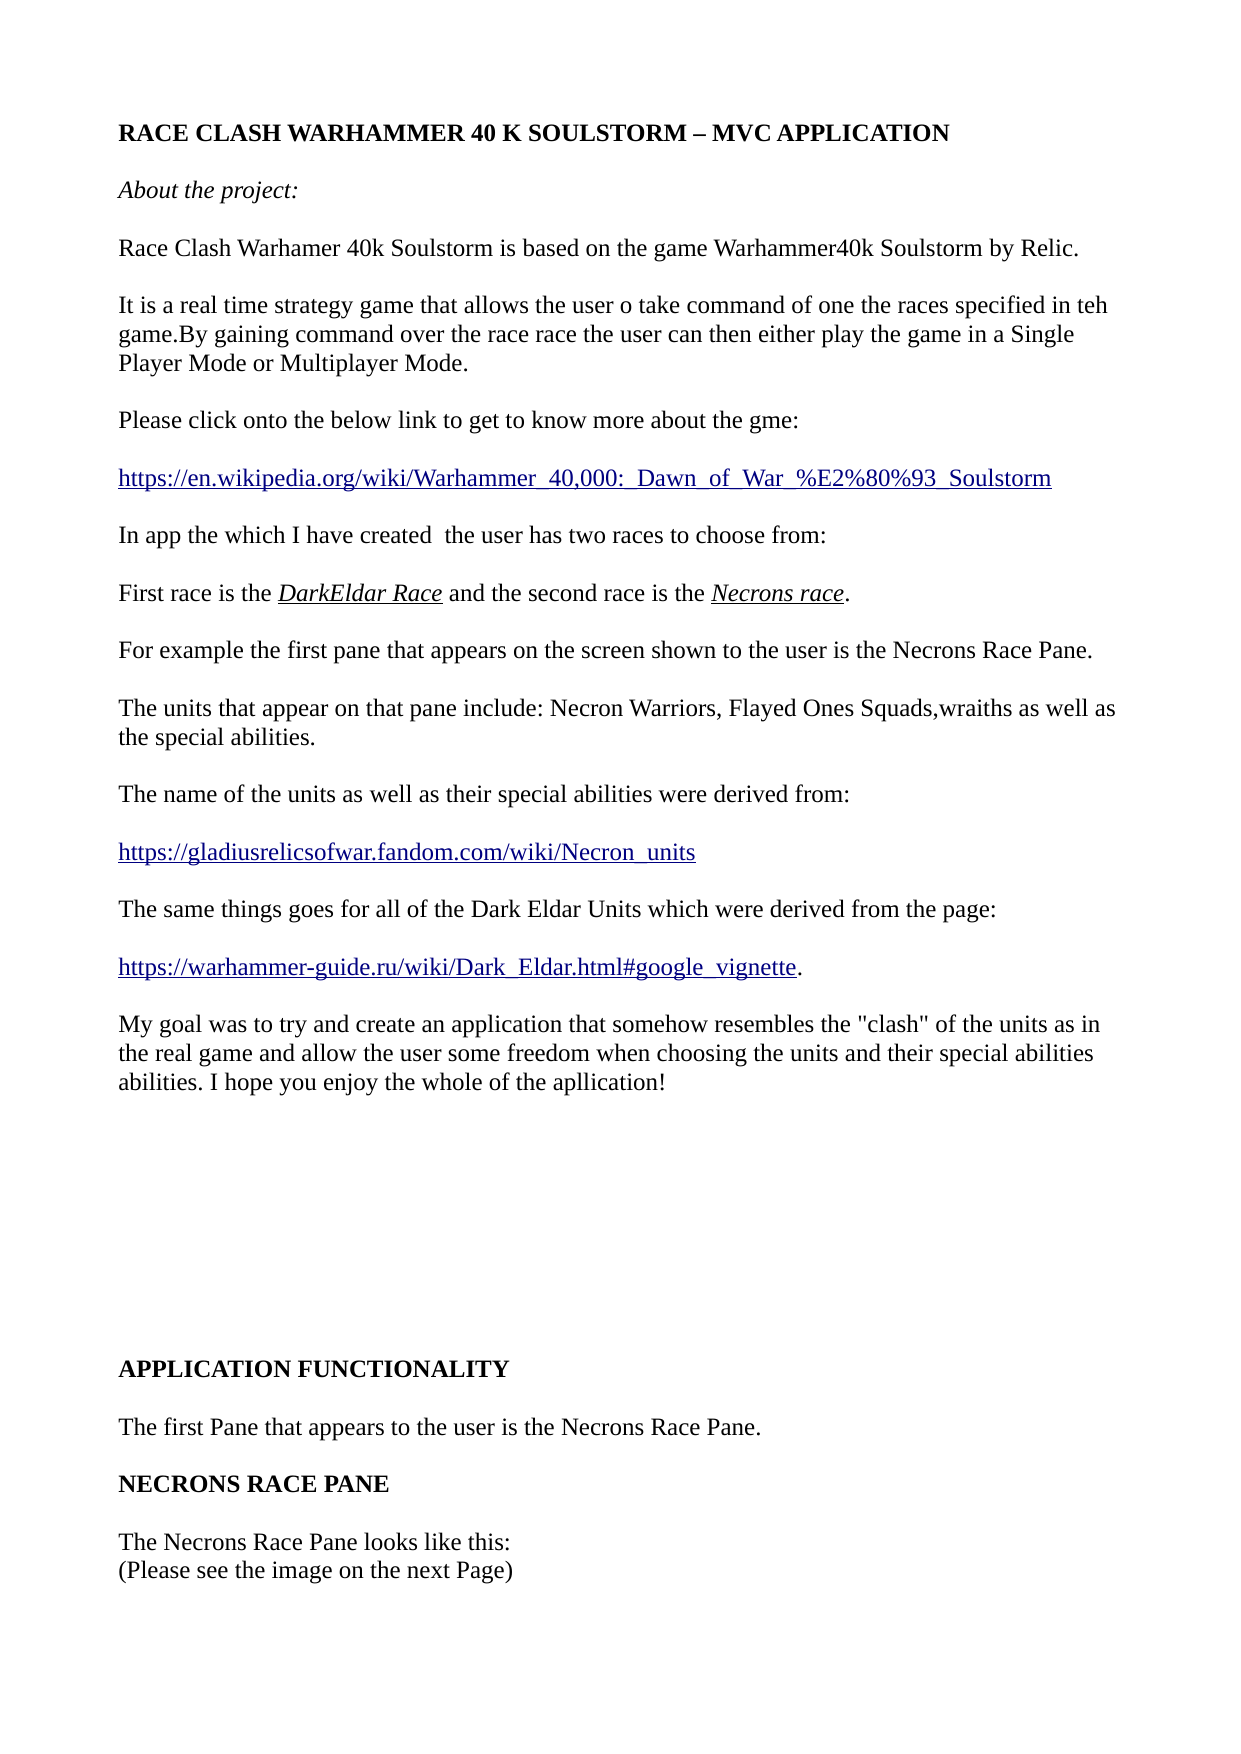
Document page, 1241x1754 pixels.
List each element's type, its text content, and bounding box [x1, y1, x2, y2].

text https://warhammer-guide.ru/wiki/Dark_Eldar.html#google_vignette. [118, 952, 1122, 981]
text NECRONS RACE PANE [118, 1469, 1122, 1498]
text The first Pane that appears to the user is the Necrons Race Pane. [118, 1412, 1122, 1441]
text Please click onto the below link to get to know more about the gme: [118, 406, 1122, 434]
text https://en.wikipedia.org/wiki/Warhammer_40,000:_Dawn_of_War_%E2%80%93_Soulstorm [118, 463, 1122, 492]
text The name of the units as well as their special abilities were derived from: [118, 779, 1122, 808]
text RACE CLASH WARHAMMER 40 K SOULSTORM – MVC APPLICATION [118, 118, 1122, 147]
text In app the which I have created the user has two races to choose from: [118, 521, 1122, 549]
text First race is the DarkEldar Race and the second race is the Necrons race. [118, 578, 1122, 607]
text The same things goes for all of the Dark Eldar Units which were derived from the page: [118, 894, 1122, 923]
text APPLICATION FUNCTIONALITY [118, 1354, 1122, 1383]
text The Necrons Race Pane looks like this: [118, 1527, 1122, 1556]
text It is a real time strategy game that allows the user o take command of one the races specified in teh game.By gaining command over the race race the user can then either play the game in a Single Player Mode or Multiplayer Mode. [118, 291, 1122, 377]
text My goal was to try and create an application that somehow resembles the "clash" of the units as in the real game and allow the user some freedom when choosing the units and their special abilities abilities. I hope you enjoy the whole of the apllication! [118, 1009, 1122, 1096]
text The units that appear on that pane include: Necron Warriors, Flayed Ones Squads,wraiths as well as the special abilities. [118, 693, 1122, 751]
text (Please see the image on the next Page) [118, 1556, 1122, 1584]
text For example the first pane that appears on the screen shown to the user is the Necrons Race Pane. [118, 636, 1122, 664]
text https://gladiusrelicsofwar.fandom.com/wiki/Necron_units [118, 837, 1122, 866]
text Race Clash Warhamer 40k Soulstorm is based on the game Warhammer40k Soulstorm by Relic. [118, 233, 1122, 262]
text About the project: [118, 176, 1122, 204]
